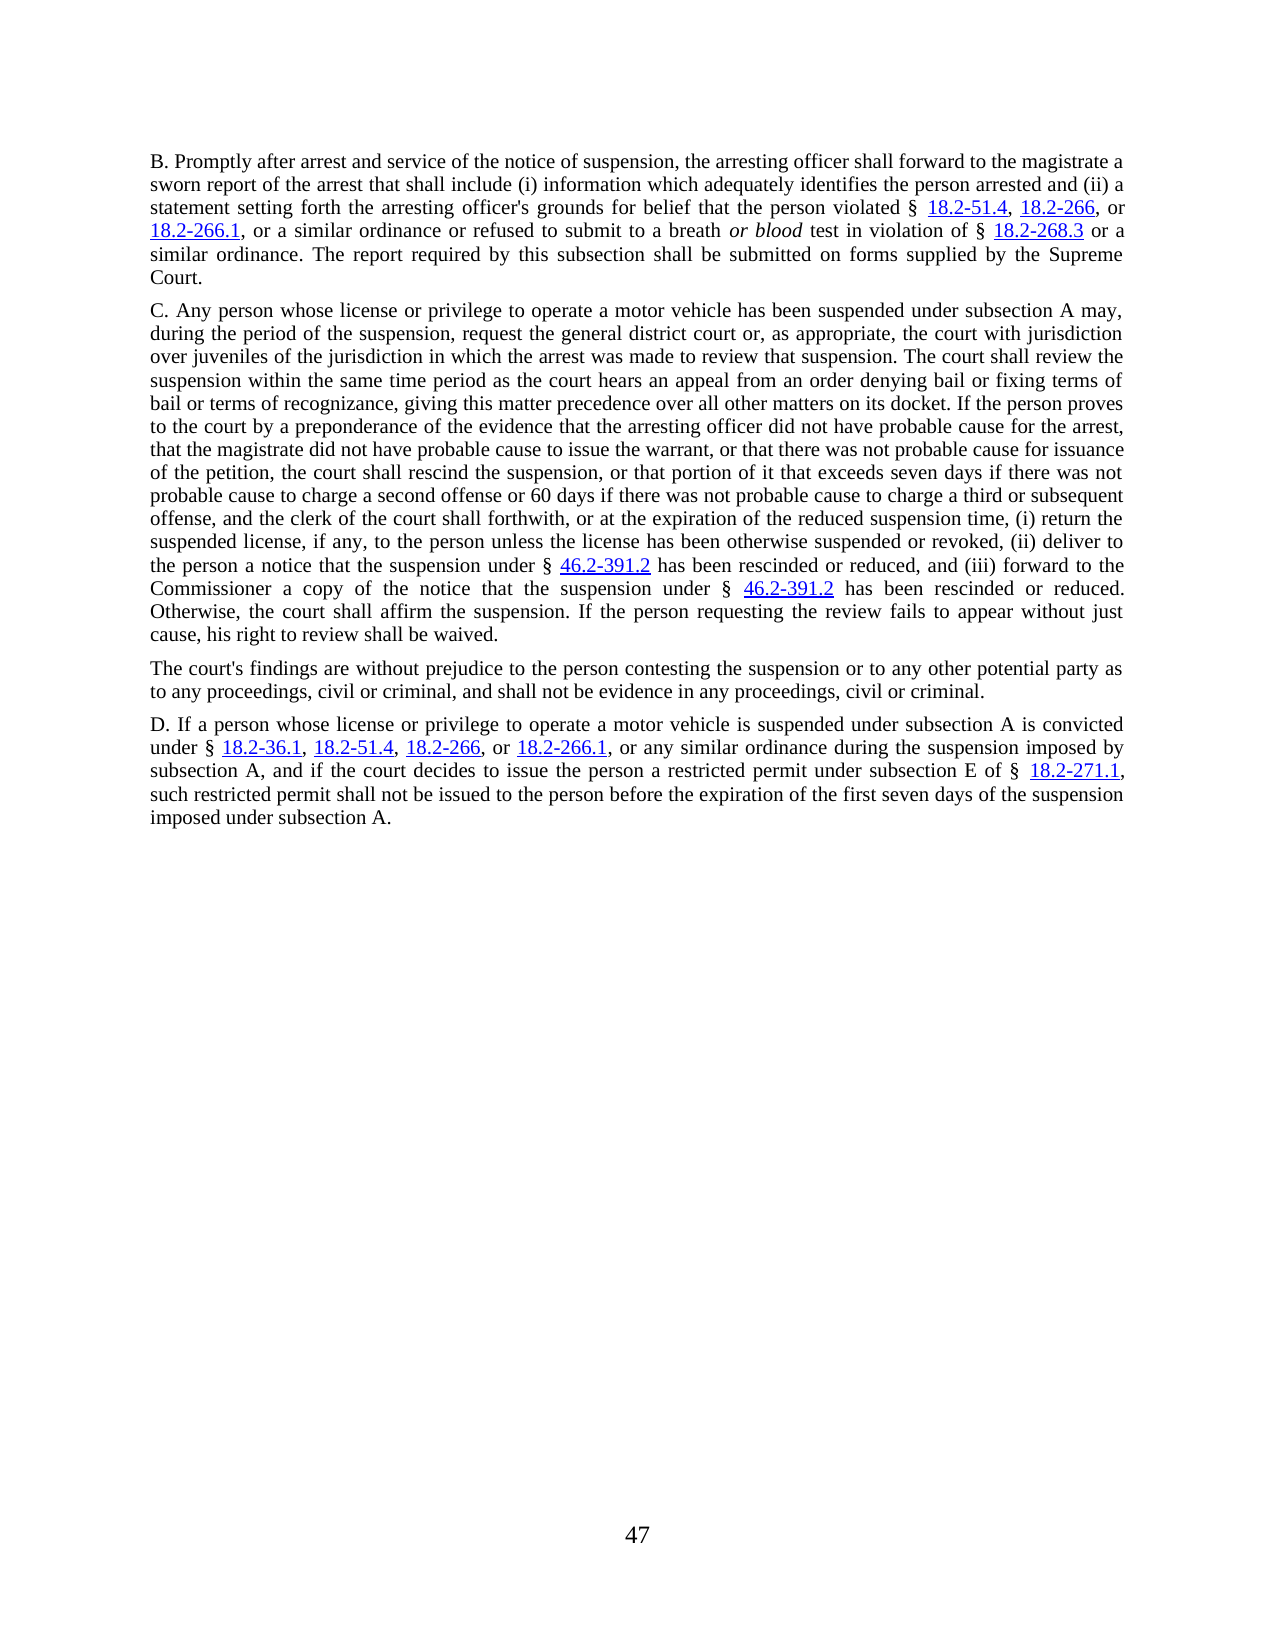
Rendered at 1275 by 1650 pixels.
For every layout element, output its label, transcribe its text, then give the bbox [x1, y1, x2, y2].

text The court's findings are without prejudice to the person contesting the suspension or to any other potential party as to any proceedings, civil or criminal, and shall not be evidence in any proceedings, civil or criminal. [150, 656, 1125, 703]
text B. Promptly after arrest and service of the notice of suspension, the arresting officer shall forward to the magistrate a sworn report of the arrest that shall include (i) information which adequately identifies the person arrested and (ii) a statement setting forth the arresting officer's grounds for belief that the person violated § 18.2-51.4, 18.2-266, or 18.2-266.1, or a similar ordinance or refused to submit to a breath or blood test in violation of § 18.2-268.3 or a similar ordinance. The report required by this subsection shall be submitted on forms supplied by the Supreme Court. [150, 150, 1125, 289]
text D. If a person whose license or privilege to operate a motor vehicle is suspended under subsection A is convicted under § 18.2-36.1, 18.2-51.4, 18.2-266, or 18.2-266.1, or any similar ordinance during the suspension imposed by subsection A, and if the court decides to issue the person a restricted permit under subsection E of § 18.2-271.1, such restricted permit shall not be issued to the person before the expiration of the first seven days of the suspension imposed under subsection A. [150, 713, 1125, 829]
text C. Any person whose license or privilege to operate a motor vehicle has been suspended under subsection A may, during the period of the suspension, request the general district court or, as appropriate, the court with jurisdiction over juveniles of the jurisdiction in which the arrest was made to review that suspension. The court shall review the suspension within the same time period as the court hears an appeal from an order denying bail or fixing terms of bail or terms of recognizance, giving this matter precedence over all other matters on its docket. If the person proves to the court by a preponderance of the evidence that the arresting officer did not have probable cause for the arrest, that the magistrate did not have probable cause to issue the warrant, or that there was not probable cause for issuance of the petition, the court shall rescind the suspension, or that portion of it that exceeds seven days if there was not probable cause to charge a second offense or 60 days if there was not probable cause to charge a third or subsequent offense, and the clerk of the court shall forthwith, or at the expiration of the reduced suspension time, (i) return the suspended license, if any, to the person unless the license has been otherwise suspended or revoked, (ii) deliver to the person a notice that the suspension under § 46.2-391.2 has been rescinded or reduced, and (iii) forward to the Commissioner a copy of the notice that the suspension under § 46.2-391.2 has been rescinded or reduced. Otherwise, the court shall affirm the suspension. If the person requesting the review fails to appear without just cause, his right to review shall be waived. [150, 299, 1125, 646]
